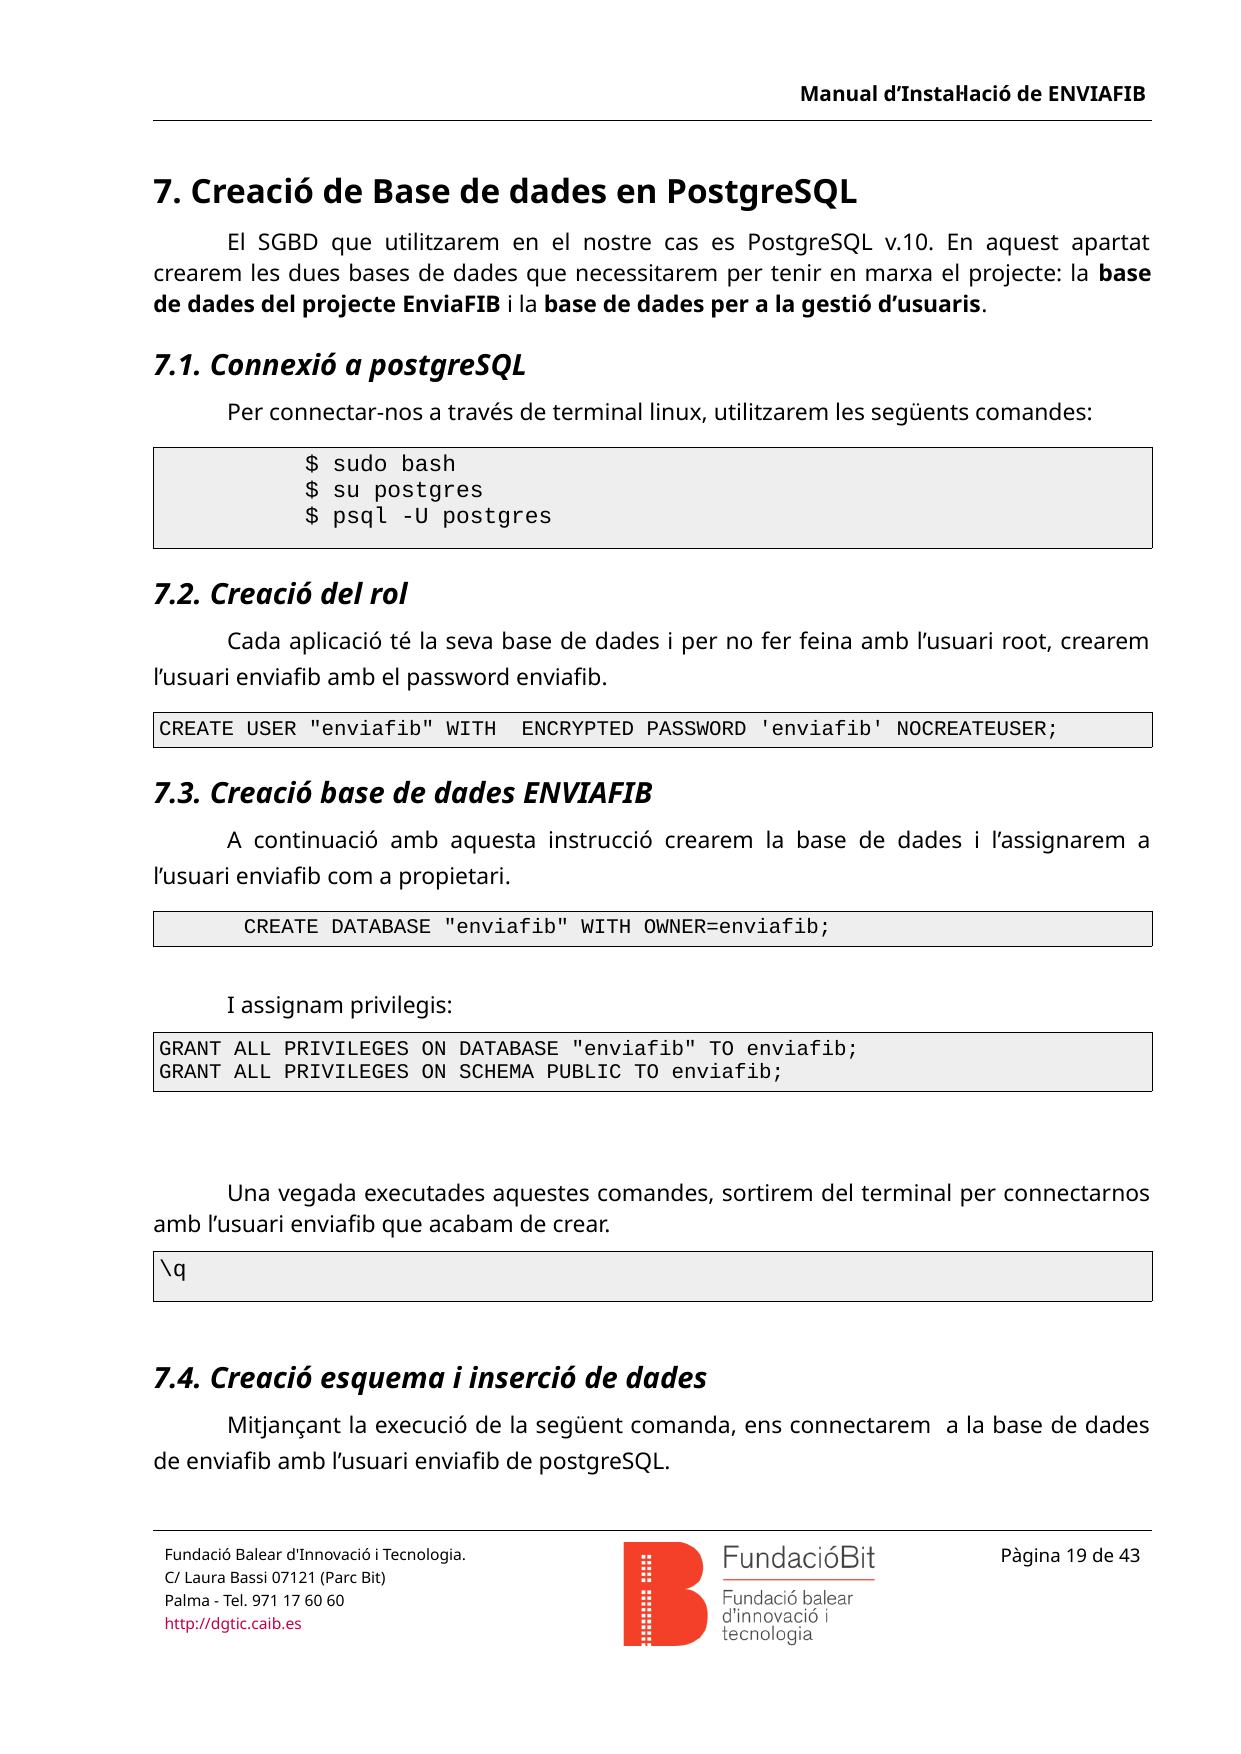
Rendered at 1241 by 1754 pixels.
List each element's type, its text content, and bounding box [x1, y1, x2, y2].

subtitle Creació del rol [153, 573, 1152, 613]
subtitle Creació esquema i inserció de dades [153, 1357, 1152, 1397]
text Mitjançant la execució de la següent comanda, ens connectarem a la base de dades de enviafib amb l’usuari enviafib de postgreSQL. [153, 1409, 1152, 1476]
table_header $ sudo bash $ su postgres $ psql -U postgres [154, 448, 1152, 548]
text Per connectar-nos a través de terminal linux, utilitzarem les següents comandes: [153, 396, 1152, 428]
subtitle Creació base de dades ENVIAFIB [153, 772, 1152, 812]
text Cada aplicació té la seva base de dades i per no fer feina amb l’usuari root, crearem l’usuari enviafib amb el password enviafib. [153, 625, 1152, 692]
table_header \q [154, 1252, 1152, 1301]
text I assignam privilegis: [153, 989, 1152, 1020]
table_header CREATE USER "enviafib" WITH ENCRYPTED PASSWORD 'enviafib' NOCREATEUSER; [154, 713, 1152, 747]
subtitle Connexió a postgreSQL [153, 344, 1152, 384]
subtitle Creació de Base de dades en PostgreSQL [153, 168, 1152, 214]
table_header CREATE DATABASE "enviafib" WITH OWNER=enviafib; [154, 912, 1152, 946]
text El SGBD que utilitzarem en el nostre cas es PostgreSQL v.10. En aquest apartat crearem les dues bases de dades que necessitarem per tenir en marxa el projecte: la base de dades del projecte EnviaFIB i la base de dades per a la gestió d’usuaris. [153, 225, 1152, 319]
picture [623, 1542, 875, 1646]
text A continuació amb aquesta instrucció crearem la base de dades i l’assignarem a l’usuari enviafib com a propietari. [153, 824, 1152, 891]
table_header GRANT ALL PRIVILEGES ON DATABASE "enviafib" TO enviafib; GRANT ALL PRIVILEGES ON SCHEMA PUBLIC TO enviafib; [154, 1033, 1152, 1091]
text Una vegada executades aquestes comandes, sortirem del terminal per connectarnos amb l’usuari enviafib que acabam de crear. [153, 1177, 1152, 1239]
